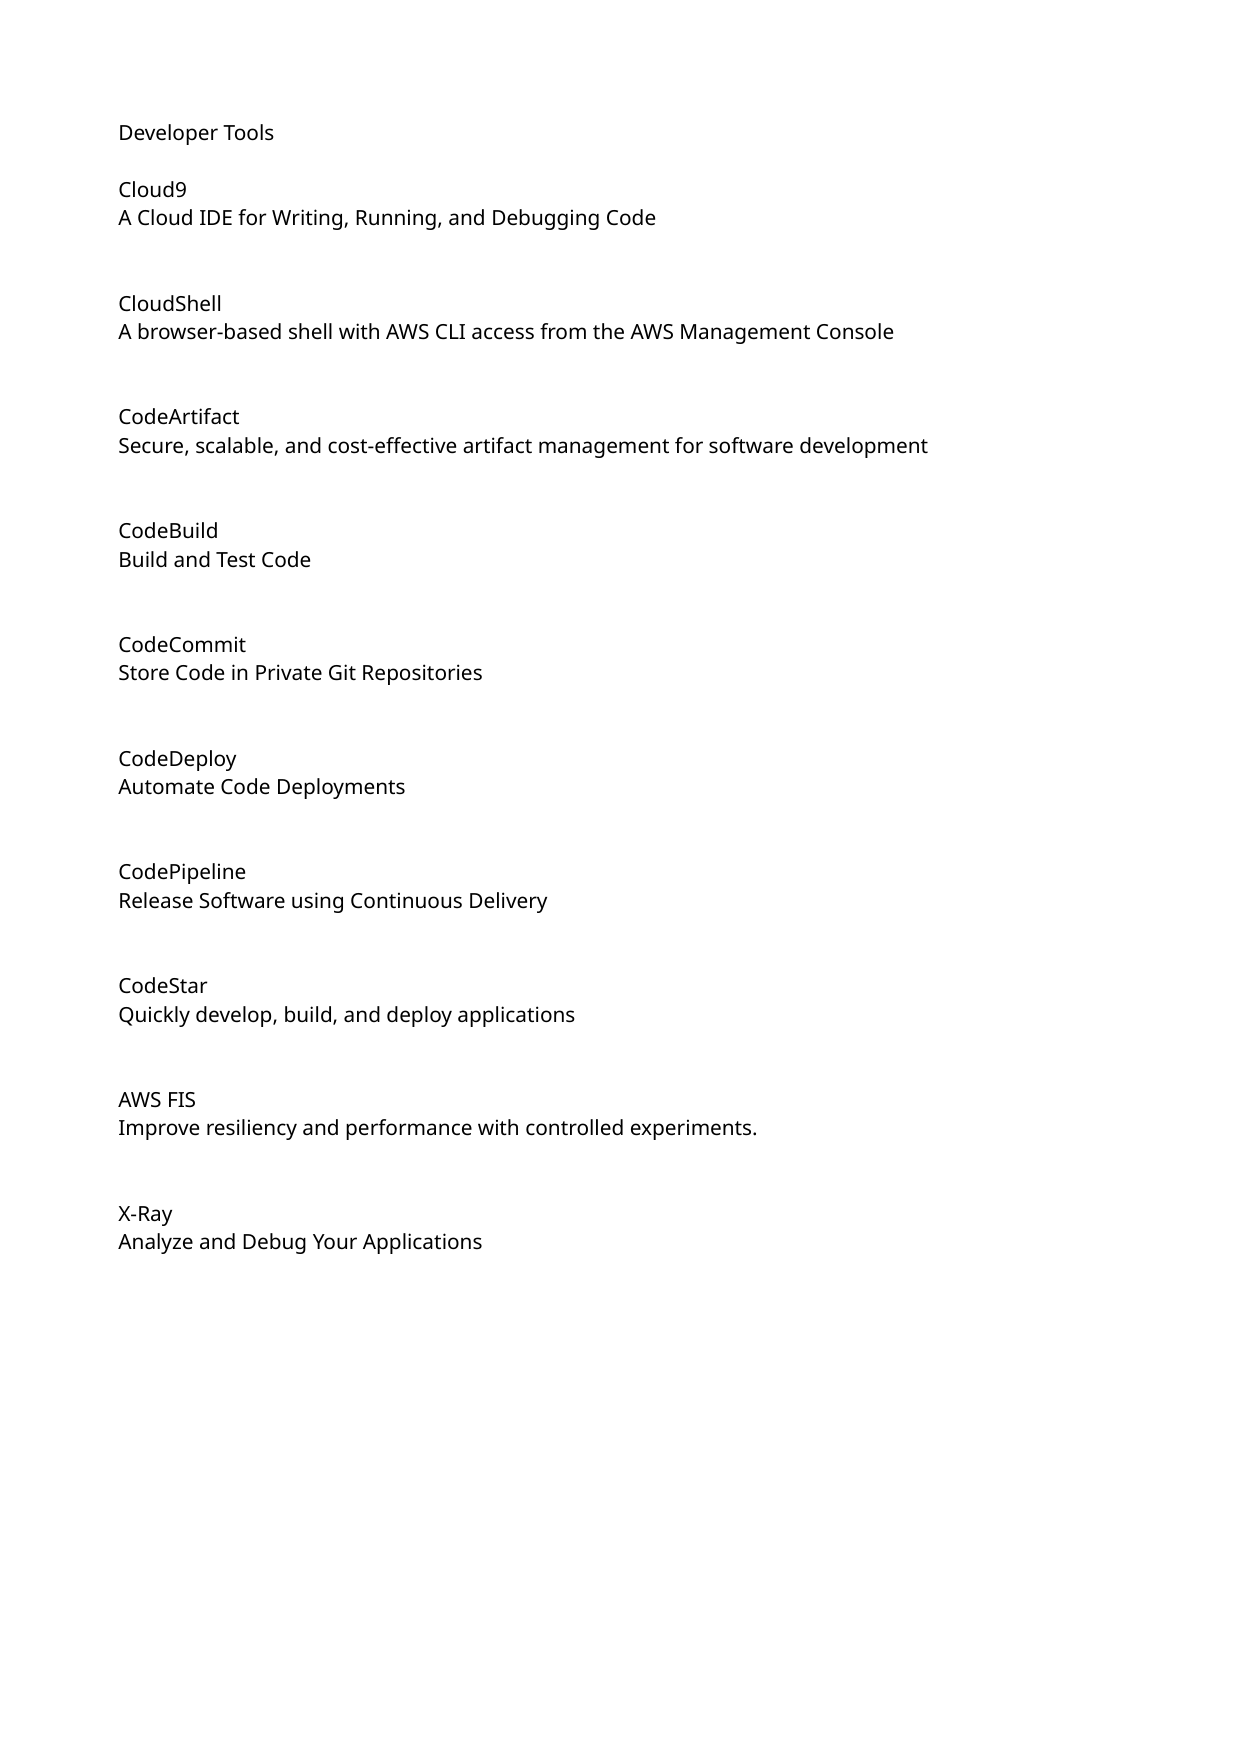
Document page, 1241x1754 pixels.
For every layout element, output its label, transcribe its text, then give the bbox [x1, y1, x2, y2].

text X-Ray [118, 1199, 1122, 1227]
text Developer Tools [118, 118, 1122, 147]
text CodeBuild [118, 516, 1122, 545]
text Quickly develop, build, and deploy applications [118, 1000, 1122, 1028]
text CodePipeline [118, 857, 1122, 886]
text CodeStar [118, 971, 1122, 1000]
text CodeArtifact [118, 402, 1122, 431]
text Secure, scalable, and cost-effective artifact management for software development [118, 431, 1122, 459]
text CloudShell [118, 289, 1122, 317]
text Analyze and Debug Your Applications [118, 1227, 1122, 1256]
text A Cloud IDE for Writing, Running, and Debugging Code [118, 203, 1122, 232]
text Build and Test Code [118, 545, 1122, 573]
text CodeDeploy [118, 744, 1122, 772]
text A browser-based shell with AWS CLI access from the AWS Management Console [118, 317, 1122, 346]
text CodeCommit [118, 630, 1122, 658]
text Improve resiliency and performance with controlled experiments. [118, 1113, 1122, 1142]
text Release Software using Continuous Delivery [118, 886, 1122, 914]
text Automate Code Deployments [118, 772, 1122, 801]
text Store Code in Private Git Repositories [118, 658, 1122, 687]
text AWS FIS [118, 1085, 1122, 1113]
text Cloud9 [118, 175, 1122, 203]
